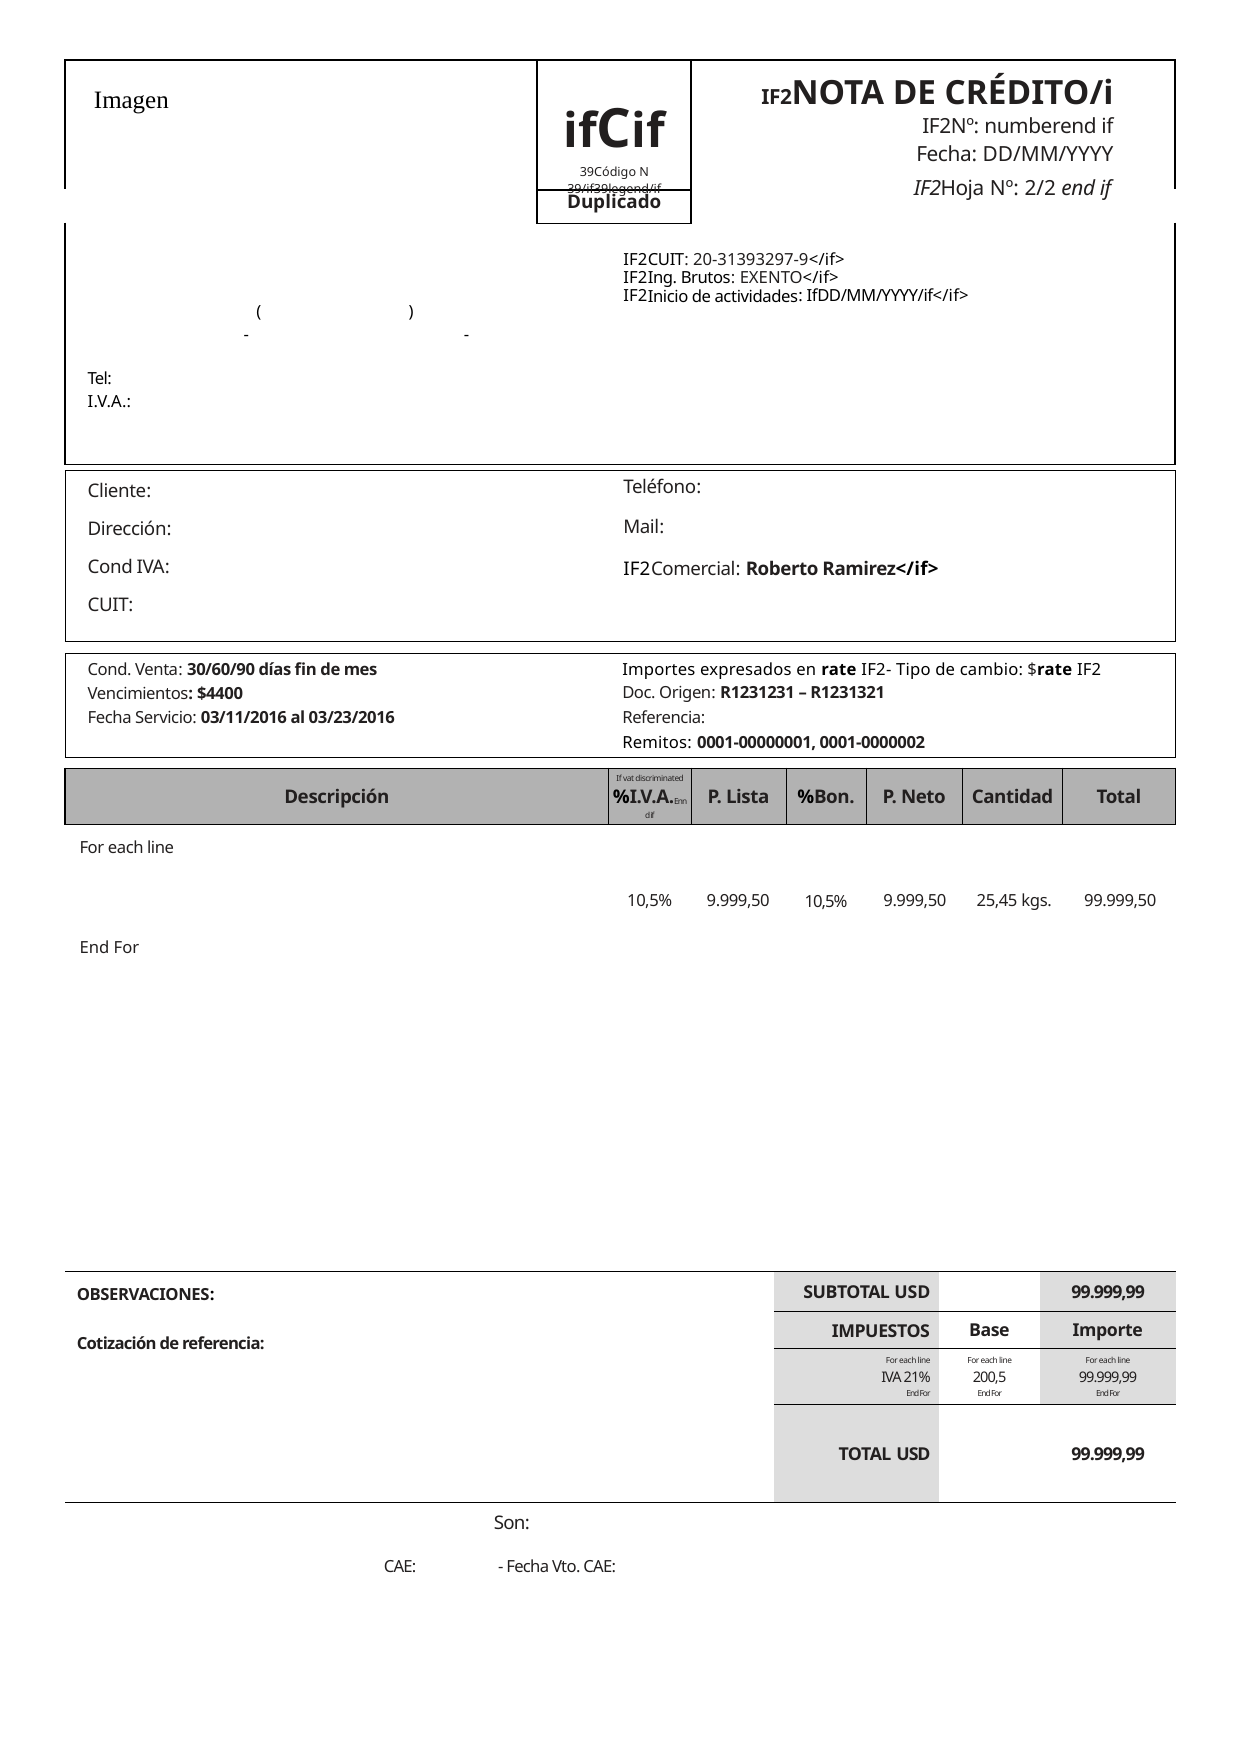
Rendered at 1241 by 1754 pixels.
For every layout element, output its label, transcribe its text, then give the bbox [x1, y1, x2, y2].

table_cell <if test="print_header"> <company.report_company_name or company.name> <company.partner_id.street> (<company.partner_id.zip>) <company.partner_id.city> - <company.partner_id.state_id.name> - <company.partner_id.country_id.name> Tel: <company.partner_id.phone> I.V.A.: <company.partner_id.afip_responsability_type_id.name> <company.partner_id.email> <company.website> </if> [66, 223, 620, 464]
table_cell IF2CUIT: 20-31393297-9</if> IF2Ing. Brutos: EXENTO</if> IF2Inicio de actividades: IfDD/MM/YYYY/if</if> [620, 223, 1174, 464]
table_header If vat discriminated%I.V.A.Ennd if [609, 769, 691, 824]
table_header For each line [60, 830, 609, 870]
table_cell [1064, 930, 1176, 970]
table_cell 9.999,50 [865, 870, 964, 930]
table_header Importes expresados en rate IF2- Tipo de cambio: $rate IF2 Doc. Origen: R1231231 – R1231321 Referencia: <o.name> Remitos: 0001-00000001, 0001-0000002 [619, 654, 1175, 756]
table_header %Bon. [787, 769, 866, 824]
table_header Cond. Venta: 30/60/90 días fin de mes Vencimientos: $4400 Fecha Servicio: 03/11/2016 al 03/23/2016 [66, 654, 619, 756]
table_header [964, 830, 1064, 870]
table_cell 10,5% [786, 870, 865, 930]
table_header P. Lista [692, 769, 786, 824]
table_header Duplicado [538, 191, 690, 223]
table_cell End For [60, 930, 609, 970]
table_cell [609, 930, 690, 970]
table_header [865, 830, 964, 870]
table_header [65, 189, 536, 223]
table_cell [865, 930, 964, 970]
table_header Teléfono: <o.partner_id.commercial_partner_id.phone> Mail: <o.partner_id.commercial_partner_id.email> IF2Comercial: Roberto Ramirez</if> <o.afip_incoterm_id and 'Incoterms:' or ''> <o.afip_incoterm_id.name> [620, 471, 1175, 641]
table_cell <line.name + (line._fields.get('lot_ids') and line.lot_ids.mapped('dispatch_number') and '. Despachos: %s' % ', '.join(line.lot_ids.mapped('dispatch_number')) or '')> [60, 870, 609, 930]
table_cell 9.999,50 [690, 870, 786, 930]
table_cell [786, 930, 865, 970]
table_header [786, 830, 865, 870]
table_header [1064, 830, 1176, 870]
table_header P. Neto [867, 769, 962, 824]
table_cell 99.999,50 [1064, 870, 1176, 930]
table_header Total [1063, 769, 1175, 824]
table_header Cliente: <o.partner_id.commercial_partner_id.name> Dirección: <partner_address(o.partner_id.commercial_partner_id)> Cond IVA: <o.afip_responsability_type_id.name> CUIT: <o.partner_id.commercial_partner_id.main_id_number> [66, 471, 620, 641]
table_header [692, 189, 1175, 223]
table_header [690, 830, 786, 870]
table_header [609, 830, 690, 870]
table_cell 25,45 kgs. [964, 870, 1064, 930]
table_cell 10,5% [609, 870, 690, 930]
table_cell [690, 930, 786, 970]
table_cell [964, 930, 1064, 970]
table_header Descripción [66, 769, 608, 824]
table_header Cantidad [963, 769, 1062, 824]
